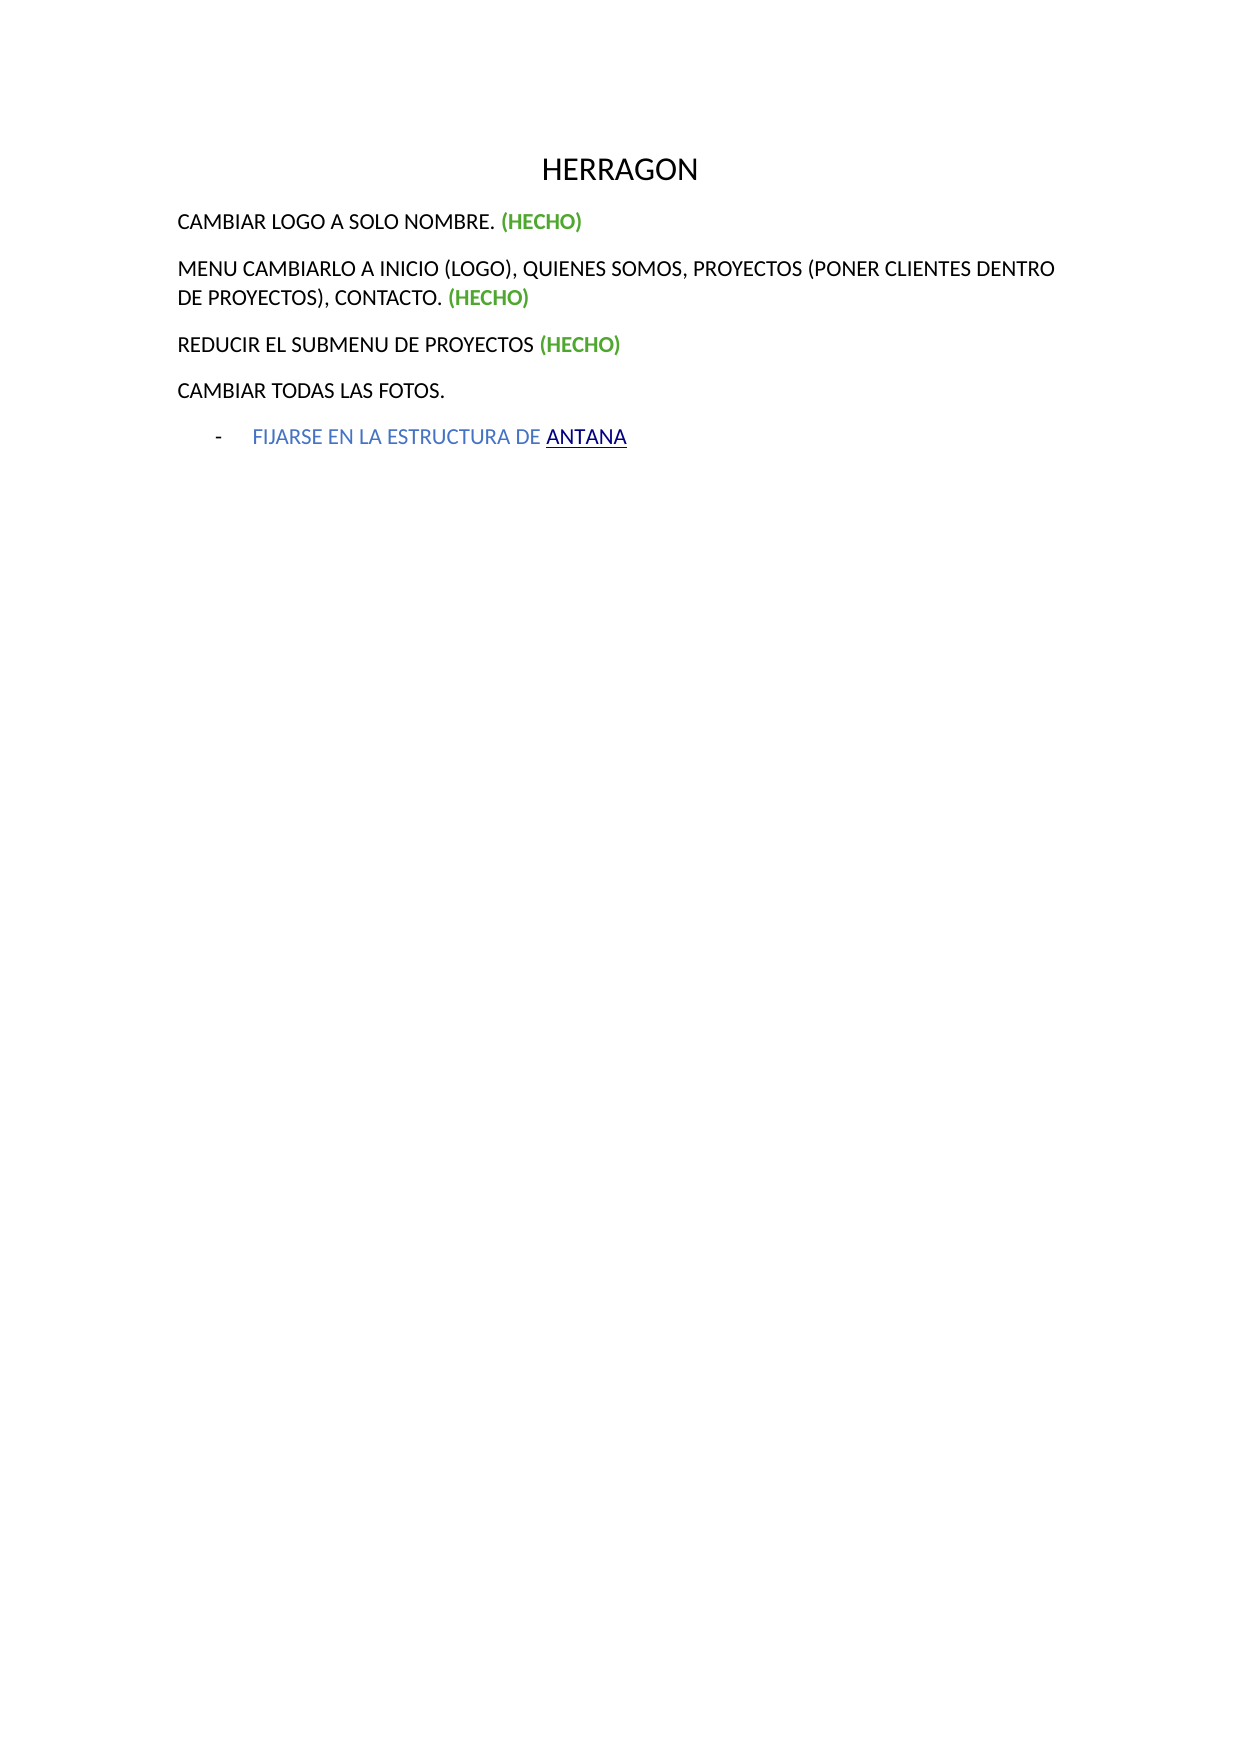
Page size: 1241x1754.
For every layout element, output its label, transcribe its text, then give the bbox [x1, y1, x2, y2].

text REDUCIR EL SUBMENU DE PROYECTOS (HECHO) [177, 330, 1063, 358]
text HERRAGON [177, 148, 1063, 188]
text CAMBIAR LOGO A SOLO NOMBRE. (HECHO) [177, 207, 1063, 235]
list FIJARSE EN LA ESTRUCTURA DE ANTANA [215, 422, 1063, 451]
text CAMBIAR TODAS LAS FOTOS. [177, 376, 1063, 404]
text MENU CAMBIARLO A INICIO (LOGO), QUIENES SOMOS, PROYECTOS (PONER CLIENTES DENTRO DE PROYECTOS), CONTACTO. (HECHO) [177, 254, 1063, 311]
